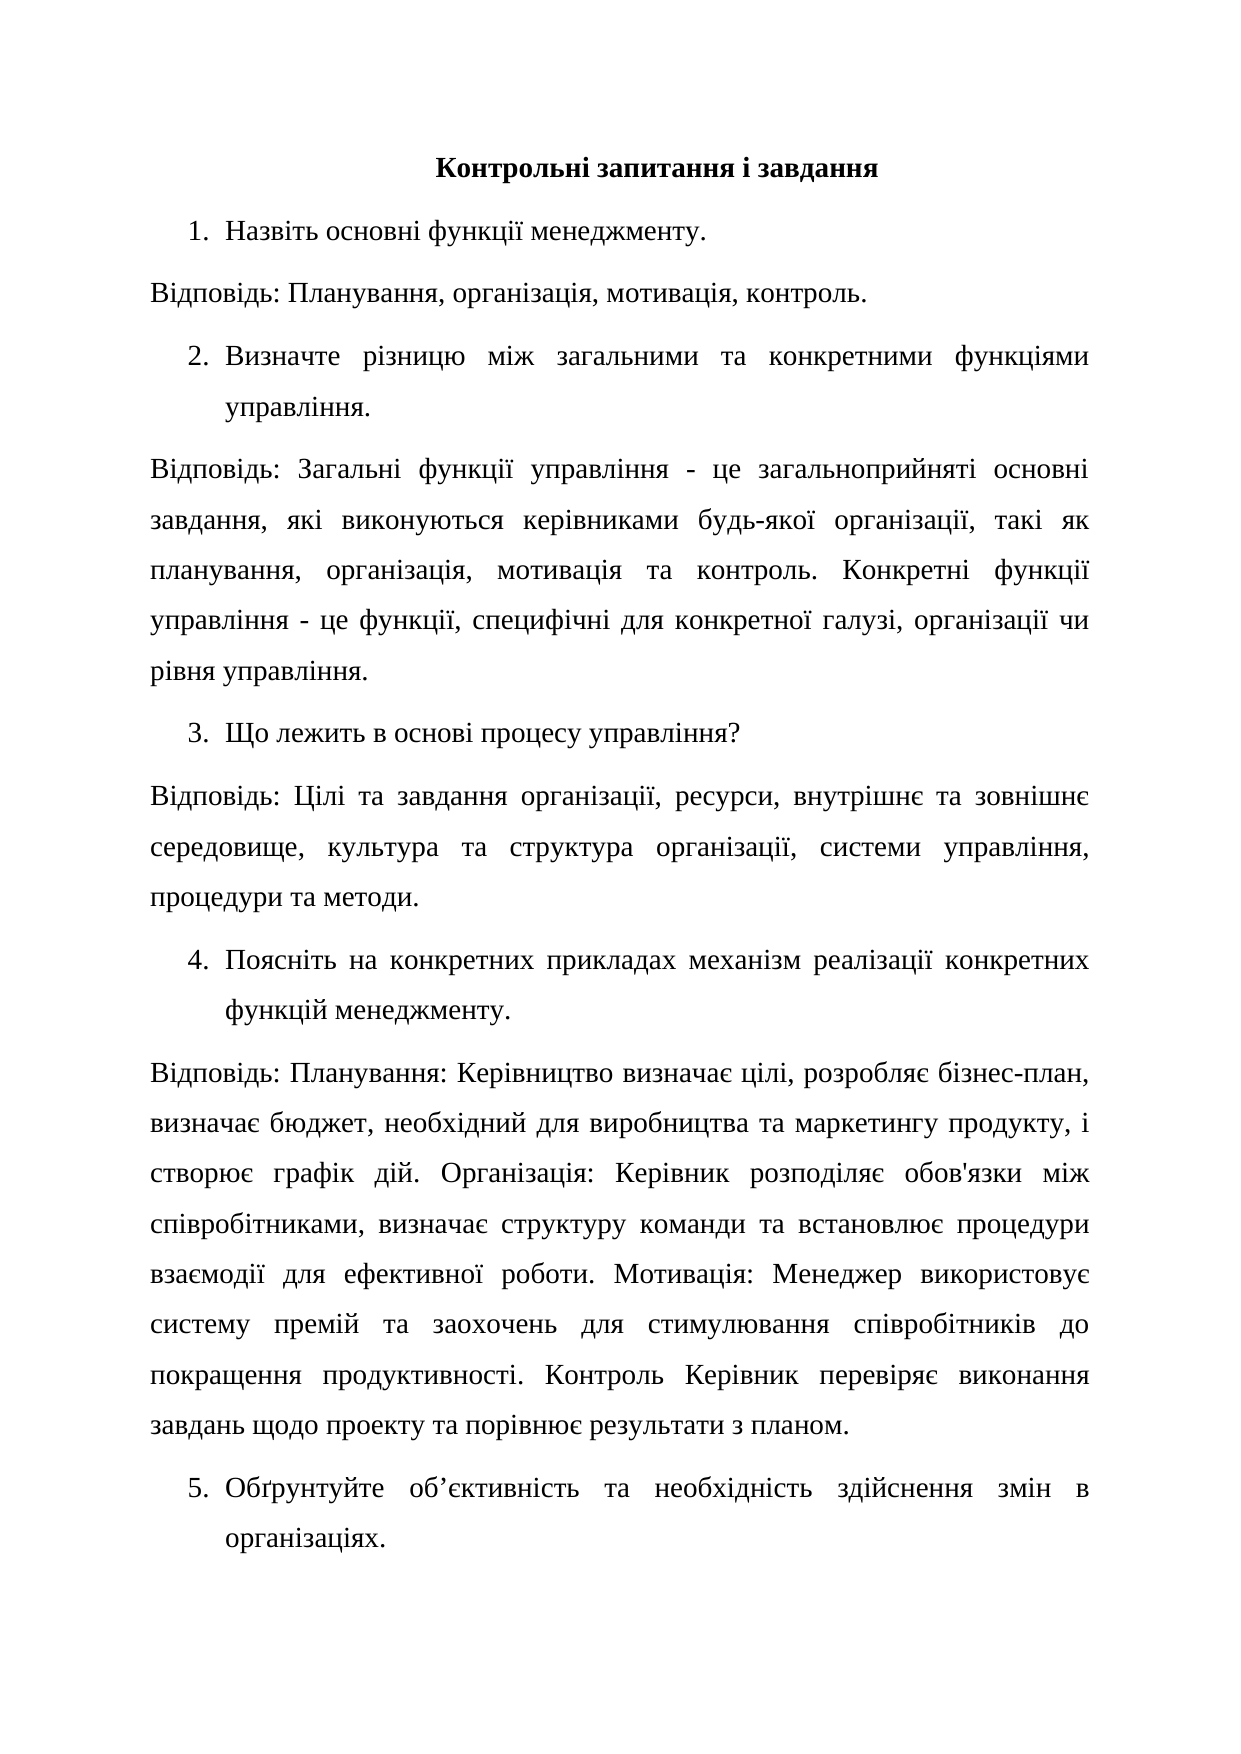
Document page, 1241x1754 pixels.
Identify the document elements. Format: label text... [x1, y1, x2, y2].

list Визначте різницю між загальними та конкретними функціями управління. [187, 338, 1090, 422]
text Контрольні запитання і завдання [150, 150, 1090, 183]
text Відповідь: Планування: Керівництво визначає цілі, розробляє бізнес-план, визначає бюджет, необхідний для виробництва та маркетингу продукту, і створює графік дій. Організація: Керівник розподіляє обов'язки між співробітниками, визначає структуру команди та встановлює процедури взаємодії для ефективної роботи. Мотивація: Менеджер використовує систему премій та заохочень для стимулювання співробітників до покращення продуктивності. Контроль Керівник перевіряє виконання завдань щодо проекту та порівнює результати з планом. [150, 1055, 1090, 1441]
text Відповідь: Загальні функції управління - це загальноприйняті основні завдання, які виконуються керівниками будь-якої організації, такі як планування, організація, мотивація та контроль. Конкретні функції управління - це функції, специфічні для конкретної галузі, організації чи рівня управління. [150, 452, 1090, 686]
list Назвіть основні функції менеджменту. [187, 213, 1090, 246]
list Обґрунтуйте обʼєктивність та необхідність здійснення змін в організаціях. [187, 1470, 1090, 1554]
text Відповідь: Планування, організація, мотивація, контроль. [150, 276, 1090, 309]
list Поясніть на конкретних прикладах механізм реалізації конкретних функцій менеджменту. [187, 942, 1090, 1026]
text Відповідь: Цілі та завдання організації, ресурси, внутрішнє та зовнішнє середовище, культура та структура організації, системи управління, процедури та методи. [150, 778, 1090, 913]
list Що лежить в основі процесу управління? [187, 716, 1090, 749]
